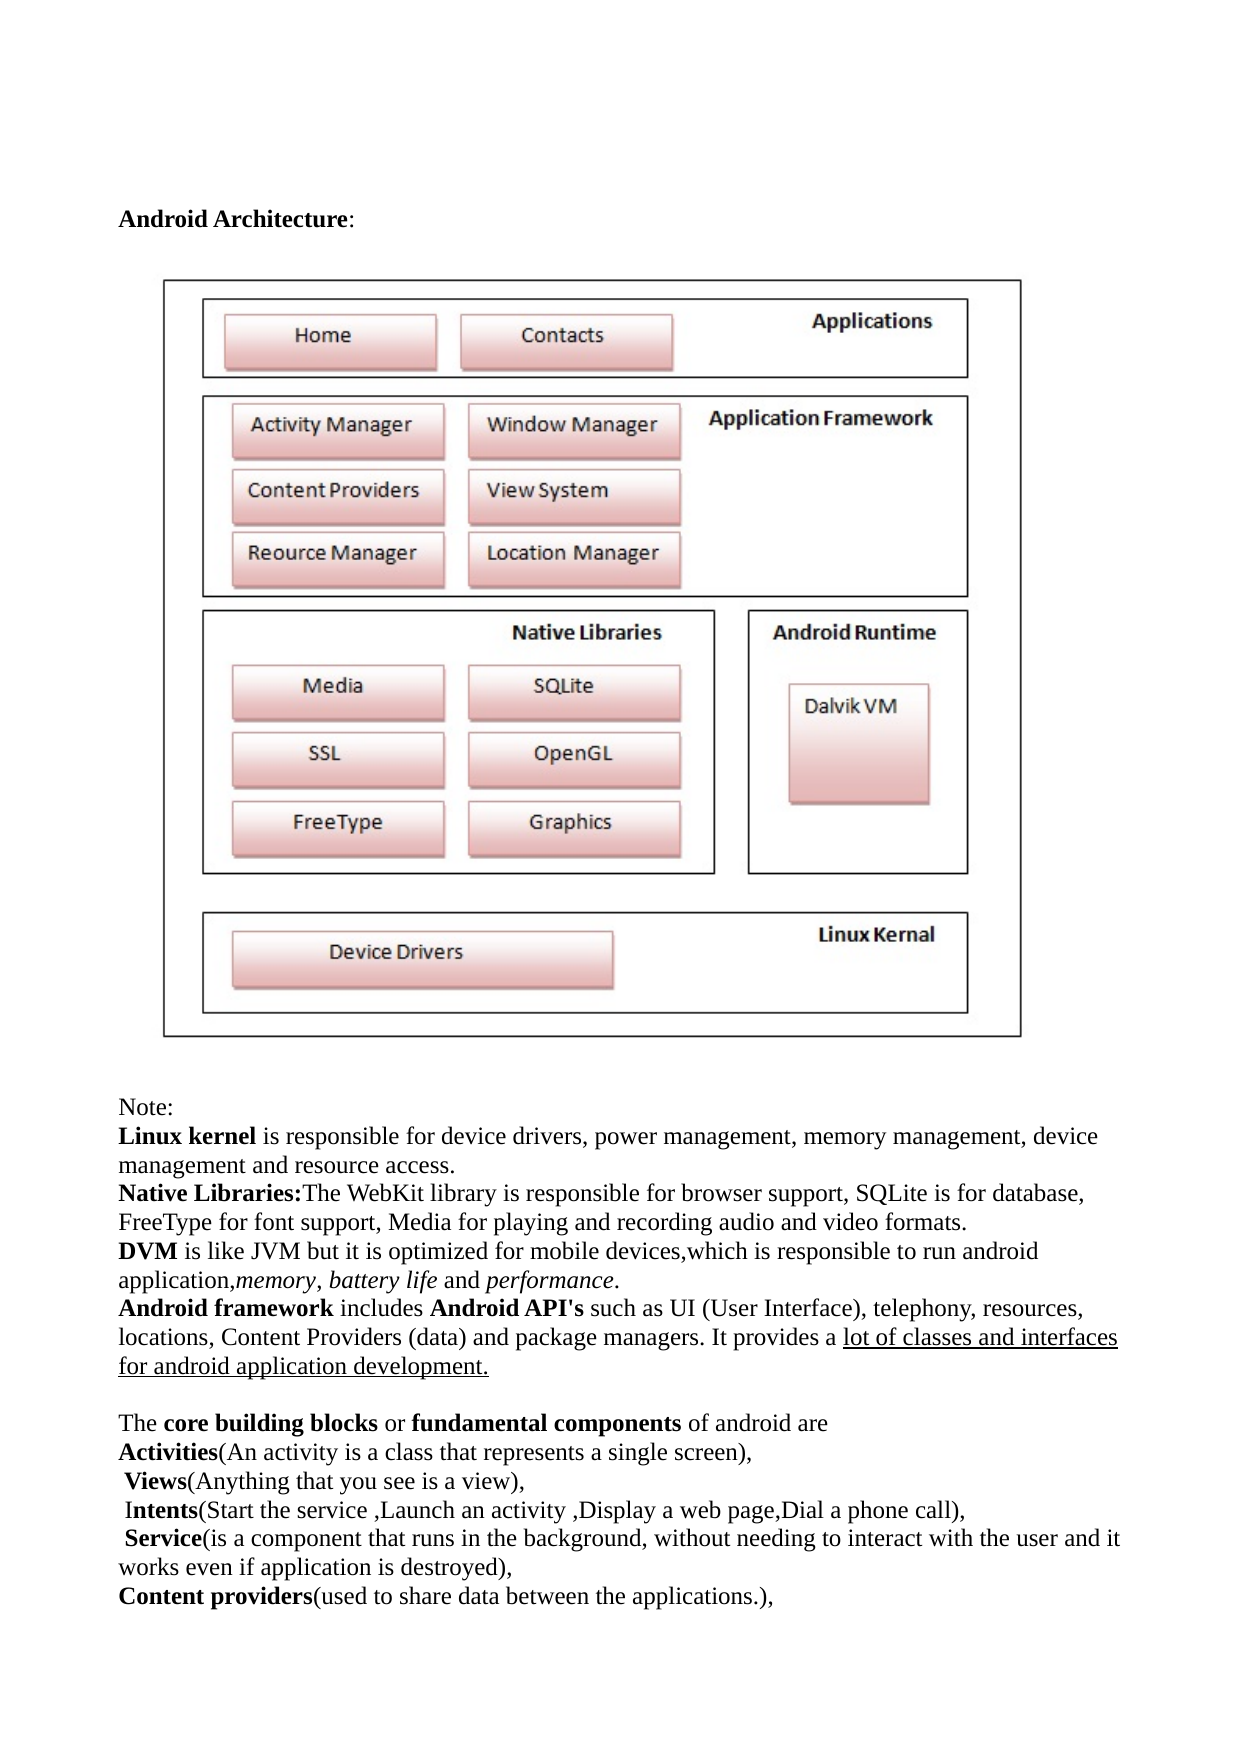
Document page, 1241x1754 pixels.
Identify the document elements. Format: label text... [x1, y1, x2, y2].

text Native Libraries:The WebKit library is responsible for browser support, SQLite is for database, FreeType for font support, Media for playing and recording audio and video formats. [118, 1178, 1122, 1236]
text Linux kernel is responsible for device drivers, power management, memory management, device management and resource access. [118, 1121, 1122, 1178]
text Activities(An activity is a class that represents a single screen), [118, 1437, 1122, 1466]
text Android framework includes Android API's such as UI (User Interface), telephony, resources, locations, Content Providers (data) and package managers. It provides a lot of classes and interfaces for android application development. [118, 1293, 1122, 1380]
text Views(Anything that you see is a view), [118, 1466, 1122, 1495]
text Intents(Start the service ,Launch an activity ,Display a web page,Dial a phone call), [118, 1495, 1122, 1523]
text DVM is like JVM but it is optimized for mobile devices,which is responsible to run android application,memory, battery life and performance. [118, 1236, 1122, 1293]
text Service(is a component that runs in the background, without needing to interact with the user and it works even if application is destroyed), [118, 1523, 1122, 1581]
text Note: [118, 1092, 1122, 1121]
text Content providers(used to share data between the applications.), [118, 1581, 1122, 1610]
picture [140, 261, 1100, 1064]
text The core building blocks or fundamental components of android are [118, 1408, 1122, 1437]
text Android Architecture: [118, 204, 1122, 233]
